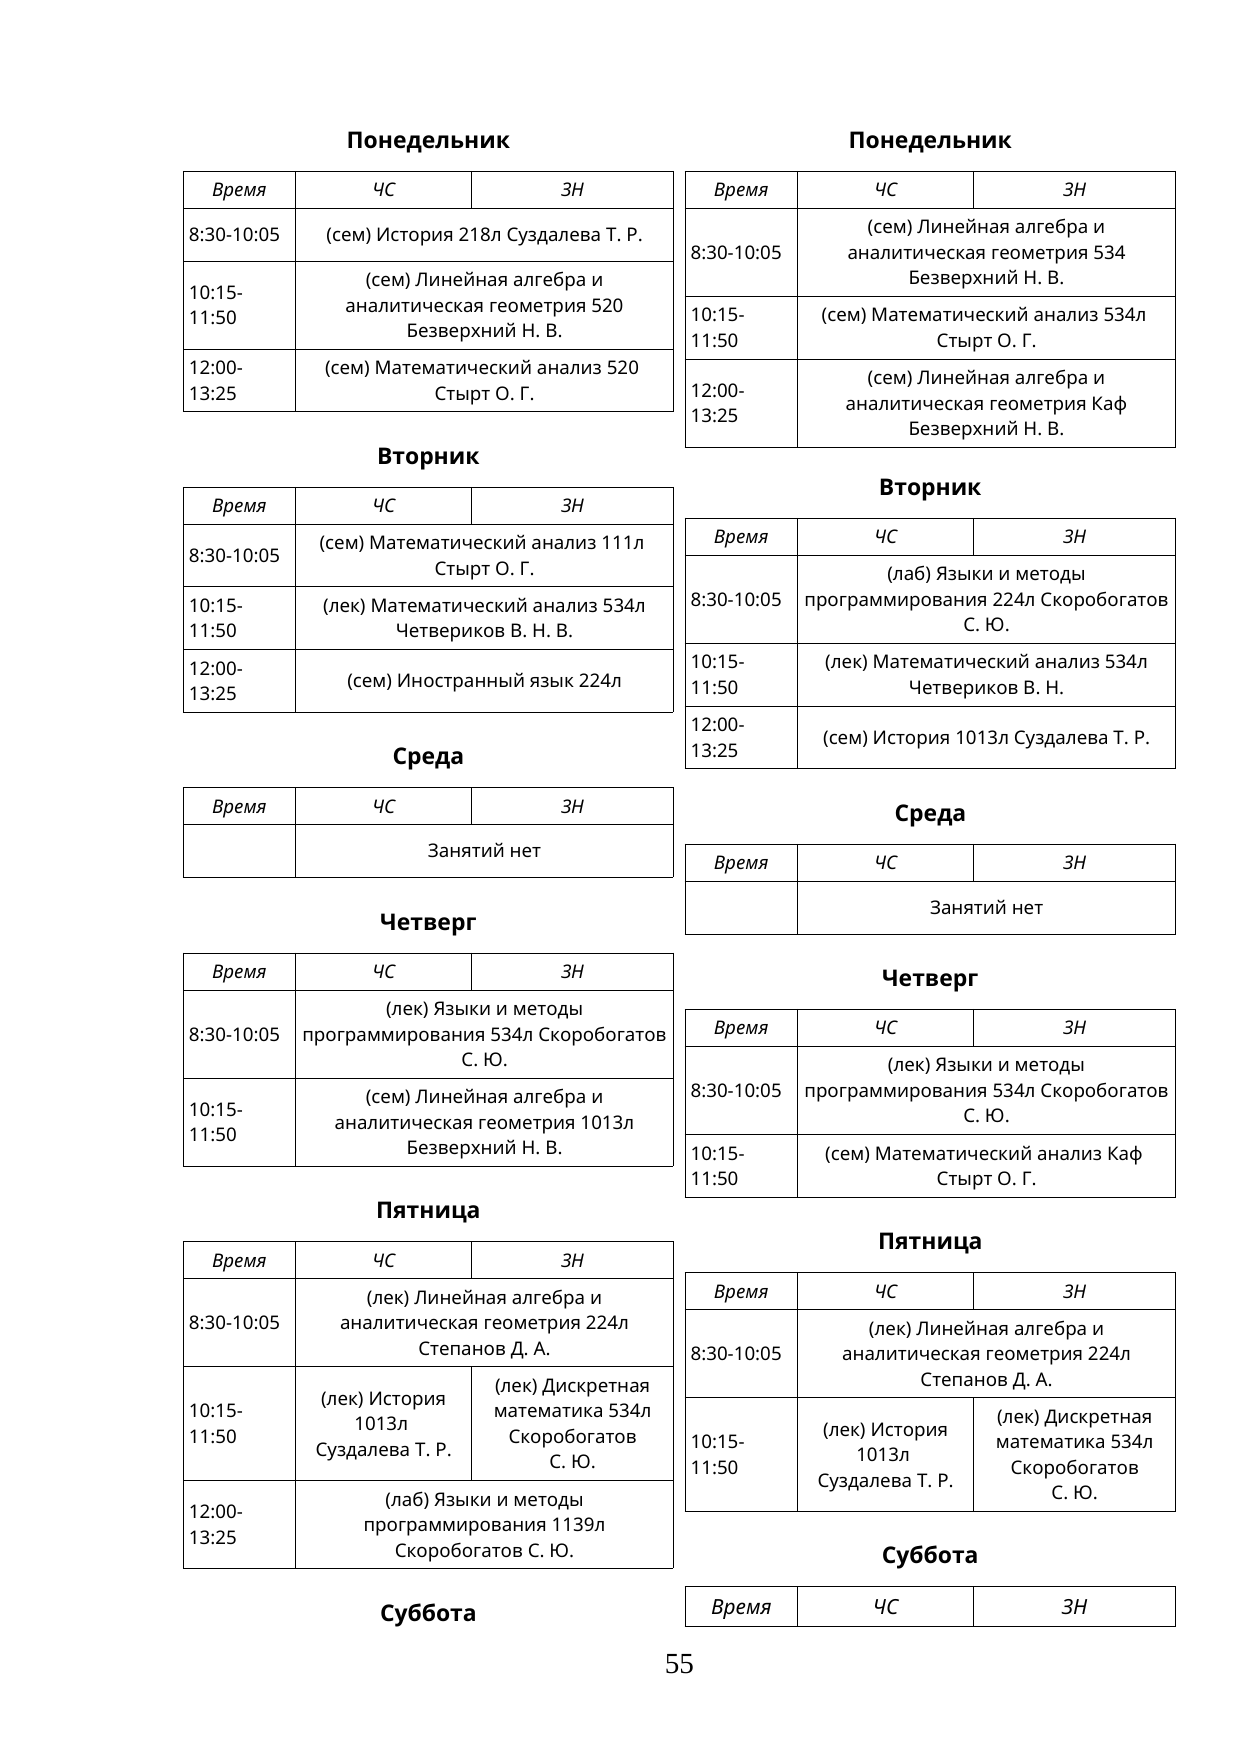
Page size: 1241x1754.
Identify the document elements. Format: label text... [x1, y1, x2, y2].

table_header Время [686, 845, 797, 881]
table_cell 10:15-11:50 [686, 1398, 797, 1511]
table_cell (лек) Языки и методы программирования 534л Скоробогатов С. Ю. [296, 991, 673, 1078]
table_header Время [184, 1242, 295, 1278]
table_cell (лек) Дискретная математика 534л Скоробогатов С. Ю. [472, 1367, 673, 1480]
table_cell (сем) Математический анализ 111л Стырт О. Г. [296, 525, 673, 586]
table_cell (сем) Математический анализ 520 Стырт О. Г. [296, 350, 673, 411]
table_cell 8:30-10:05 [184, 525, 295, 586]
table_cell 12:00-13:25 [184, 1481, 295, 1568]
table_cell (лек) Математический анализ 534л Четвериков В. Н. [798, 644, 1175, 706]
table_header ЧС [798, 845, 973, 881]
table_cell 12:00-13:25 [686, 360, 797, 447]
table_cell 10:15-11:50 [184, 1367, 295, 1480]
table_header ЧС [296, 788, 471, 824]
table_header Время [184, 172, 295, 208]
table_cell (лек) Линейная алгебра и аналитическая геометрия 224л Степанов Д. А. [798, 1310, 1175, 1397]
table_header ЧС [798, 1010, 973, 1046]
table_cell 8:30-10:05 [686, 1310, 797, 1397]
table_cell (лаб) Языки и методы программирования 1139л Скоробогатов С. Ю. [296, 1481, 673, 1568]
table_cell 10:15-11:50 [686, 1135, 797, 1197]
table_header Время [686, 1010, 797, 1046]
table_cell (лек) Линейная алгебра и аналитическая геометрия 224л Степанов Д. А. [296, 1279, 673, 1366]
table_cell (сем) Математический анализ Каф Стырт О. Г. [798, 1135, 1175, 1197]
table_cell 12:00-13:25 [184, 650, 295, 712]
table_header ЧС [798, 1587, 973, 1626]
table_cell (сем) Иностранный язык 224л [296, 650, 673, 712]
table_header ЧС [798, 519, 973, 555]
table_header ЗН [472, 172, 673, 208]
table_header Время [184, 488, 295, 524]
table_cell 12:00-13:25 [686, 707, 797, 768]
table_cell 8:30-10:05 [686, 209, 797, 296]
table_cell 8:30-10:05 [184, 991, 295, 1078]
table_cell 10:15-11:50 [686, 644, 797, 706]
table_cell (сем) Линейная алгебра и аналитическая геометрия Каф Безверхний Н. В. [798, 360, 1175, 447]
table_header ЗН [472, 488, 673, 524]
table_cell 10:15-11:50 [686, 297, 797, 358]
table_cell (лаб) Языки и методы программирования 224л Скоробогатов С. Ю. [798, 556, 1175, 643]
table_cell 8:30-10:05 [184, 1279, 295, 1366]
table_header ЗН [974, 1587, 1175, 1626]
table_cell (лек) История 1013л Суздалева Т. Р. [798, 1398, 973, 1511]
table_cell [184, 825, 295, 877]
table_header ЗН [472, 1242, 673, 1278]
table_cell (сем) История 1013л Суздалева Т. Р. [798, 707, 1175, 768]
table_cell (лек) Языки и методы программирования 534л Скоробогатов С. Ю. [798, 1047, 1175, 1134]
table_header ЗН [974, 172, 1175, 208]
table_cell [686, 882, 797, 933]
table_header ЗН [974, 519, 1175, 555]
table_header Время [686, 1273, 797, 1309]
table_header Время [184, 788, 295, 824]
table_header Время [686, 519, 797, 555]
table_cell 10:15-11:50 [184, 587, 295, 649]
table_cell 10:15-11:50 [184, 262, 295, 349]
table_cell Занятий нет [798, 882, 1175, 933]
table_header ЧС [798, 172, 973, 208]
table_cell (сем) Линейная алгебра и аналитическая геометрия 534 Безверхний Н. В. [798, 209, 1175, 296]
table_header ЧС [296, 1242, 471, 1278]
table_cell (лек) Дискретная математика 534л Скоробогатов С. Ю. [974, 1398, 1175, 1511]
table_header ЧС [296, 954, 471, 989]
table_header ЗН [472, 788, 673, 824]
table_header ЗН [974, 1010, 1175, 1046]
table_cell (сем) Линейная алгебра и аналитическая геометрия 520 Безверхний Н. В. [296, 262, 673, 349]
table_cell 8:30-10:05 [184, 209, 295, 261]
table_header Понедельник Вторник Среда Четверг Пятница Суббота [679, 118, 1181, 1634]
table_header ЗН [472, 954, 673, 989]
table_header ЗН [974, 845, 1175, 881]
table_cell 10:15-11:50 [184, 1079, 295, 1166]
table_cell (лек) История 1013л Суздалева Т. Р. [296, 1367, 471, 1480]
table_cell 8:30-10:05 [686, 556, 797, 643]
table_header Понедельник Вторник Среда Четверг Пятница Суббота [177, 118, 679, 1634]
table_cell 8:30-10:05 [686, 1047, 797, 1134]
table_cell (сем) Математический анализ 534л Стырт О. Г. [798, 297, 1175, 358]
table_header ЧС [296, 172, 471, 208]
table_cell (лек) Математический анализ 534л Четвериков В. Н. В. [296, 587, 673, 649]
table_header ЧС [798, 1273, 973, 1309]
table_cell 12:00-13:25 [184, 350, 295, 411]
table_header ЧС [296, 488, 471, 524]
table_cell (сем) Линейная алгебра и аналитическая геометрия 1013л Безверхний Н. В. [296, 1079, 673, 1166]
table_header ЗН [974, 1273, 1175, 1309]
table_header Время [184, 954, 295, 989]
table_header Время [686, 172, 797, 208]
table_cell Занятий нет [296, 825, 673, 877]
table_header Время [686, 1587, 797, 1626]
table_cell (сем) История 218л Суздалева Т. Р. [296, 209, 673, 261]
